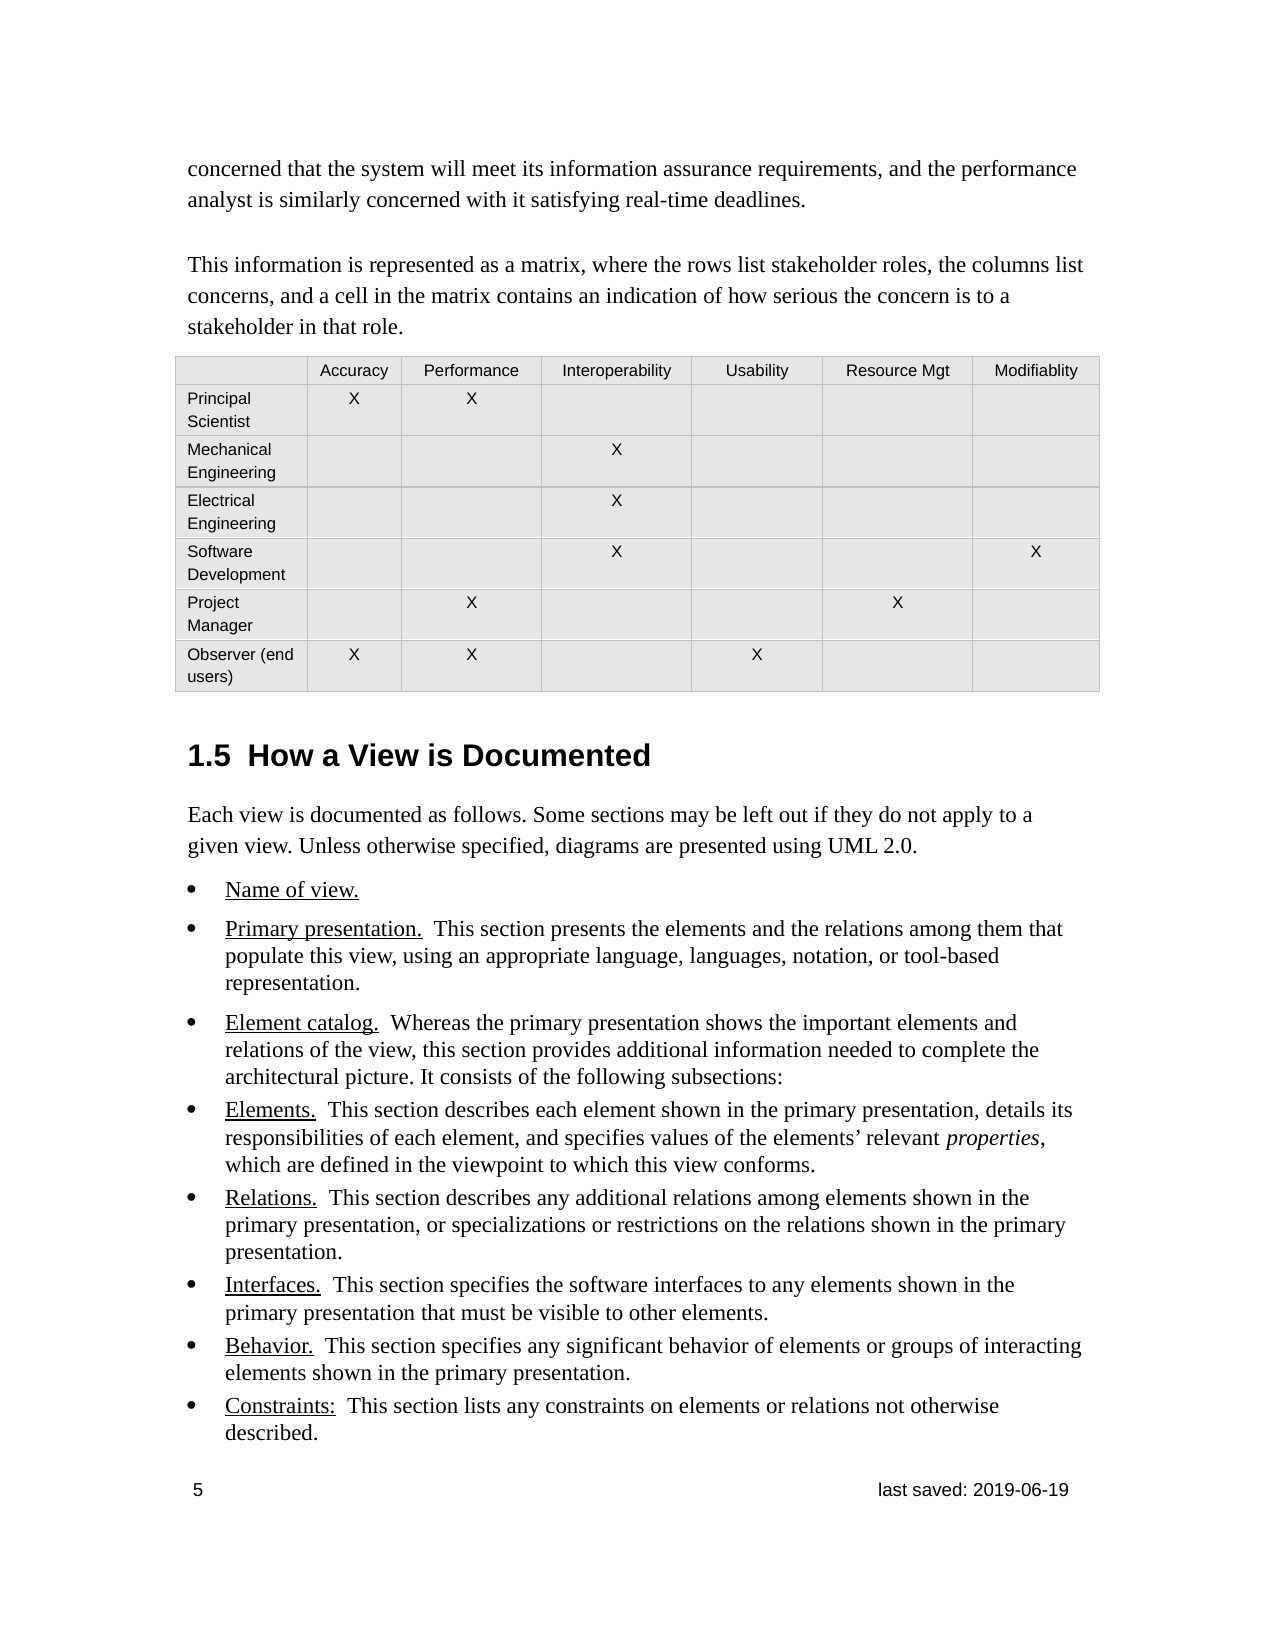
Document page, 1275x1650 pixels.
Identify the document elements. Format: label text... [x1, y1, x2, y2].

table_cell X [542, 539, 691, 588]
table_cell [823, 385, 972, 435]
table_cell [308, 488, 401, 537]
table_cell Project Manager [176, 590, 307, 639]
table_cell [823, 488, 972, 537]
table_cell Principal Scientist [176, 385, 307, 435]
table_cell X [542, 488, 691, 537]
table_header Resource Mgt [823, 357, 972, 384]
table_cell [973, 385, 1099, 435]
table_cell Observer (end users) [176, 641, 307, 691]
table_header Usability [692, 357, 822, 384]
table_cell X [308, 385, 401, 435]
table_cell X [973, 539, 1099, 588]
table_cell [973, 488, 1099, 537]
table_cell [823, 436, 972, 486]
text Each view is documented as follows. Some sections may be left out if they do not apply to a given view. Unless otherwise specified, diagrams are presented using UML 2.0. [187, 796, 1087, 858]
table_cell [973, 641, 1099, 691]
table_header Modifiablity [973, 357, 1099, 384]
table_cell [823, 539, 972, 588]
table_cell [308, 590, 401, 639]
table_cell [402, 539, 541, 588]
table_cell [308, 436, 401, 486]
list Element catalog. Whereas the primary presentation shows the important elements and relations of the view, this section provides additional information needed to complete the architectural picture. It consists of the following subsections: [187, 1008, 1087, 1089]
table_header Interoperability [542, 357, 691, 384]
table_cell X [402, 641, 541, 691]
table_cell [692, 436, 822, 486]
table_cell X [823, 590, 972, 639]
table_cell [823, 641, 972, 691]
table_cell [692, 590, 822, 639]
table_cell [973, 590, 1099, 639]
table_cell [542, 385, 691, 435]
list Name of view. [187, 875, 1087, 902]
table_cell Software Development [176, 539, 307, 588]
table_cell X [692, 641, 822, 691]
table_cell X [308, 641, 401, 691]
table_cell [692, 488, 822, 537]
table_cell [973, 436, 1099, 486]
list Constraints: This section lists any constraints on elements or relations not otherwise described. [187, 1392, 1087, 1446]
table_cell [542, 590, 691, 639]
table_header Accuracy [308, 357, 401, 384]
table_cell X [542, 436, 691, 486]
table_cell [692, 539, 822, 588]
table_header Performance [402, 357, 541, 384]
table_cell [402, 488, 541, 537]
text concerned that the system will meet its information assurance requirements, and the performance analyst is similarly concerned with it satisfying real-time deadlines. [187, 150, 1087, 212]
table_cell [402, 436, 541, 486]
table_cell [692, 385, 822, 435]
table_header [176, 357, 307, 384]
subtitle How a View is Documented [187, 733, 1087, 773]
table_cell X [402, 590, 541, 639]
table_cell [308, 539, 401, 588]
list Relations. This section describes any additional relations among elements shown in the primary presentation, or specializations or restrictions on the relations shown in the primary presentation. [187, 1183, 1087, 1264]
table_cell Electrical Engineering [176, 488, 307, 537]
list Behavior. This section specifies any significant behavior of elements or groups of interacting elements shown in the primary presentation. [187, 1331, 1087, 1385]
table_cell Mechanical Engineering [176, 436, 307, 486]
list Elements. This section describes each element shown in the primary presentation, details its responsibilities of each element, and specifies values of the elements’ relevant properties, which are defined in the viewpoint to which this view conforms. [187, 1096, 1087, 1177]
table_cell [542, 641, 691, 691]
table_cell X [402, 385, 541, 435]
list Primary presentation. This section presents the elements and the relations among them that populate this view, using an appropriate language, languages, notation, or tool-based representation. [187, 914, 1087, 996]
list Interfaces. This section specifies the software interfaces to any elements shown in the primary presentation that must be visible to other elements. [187, 1271, 1087, 1325]
text This information is represented as a matrix, where the rows list stakeholder roles, the columns list concerns, and a cell in the matrix contains an indication of how serious the concern is to a stakeholder in that role. [187, 246, 1087, 339]
